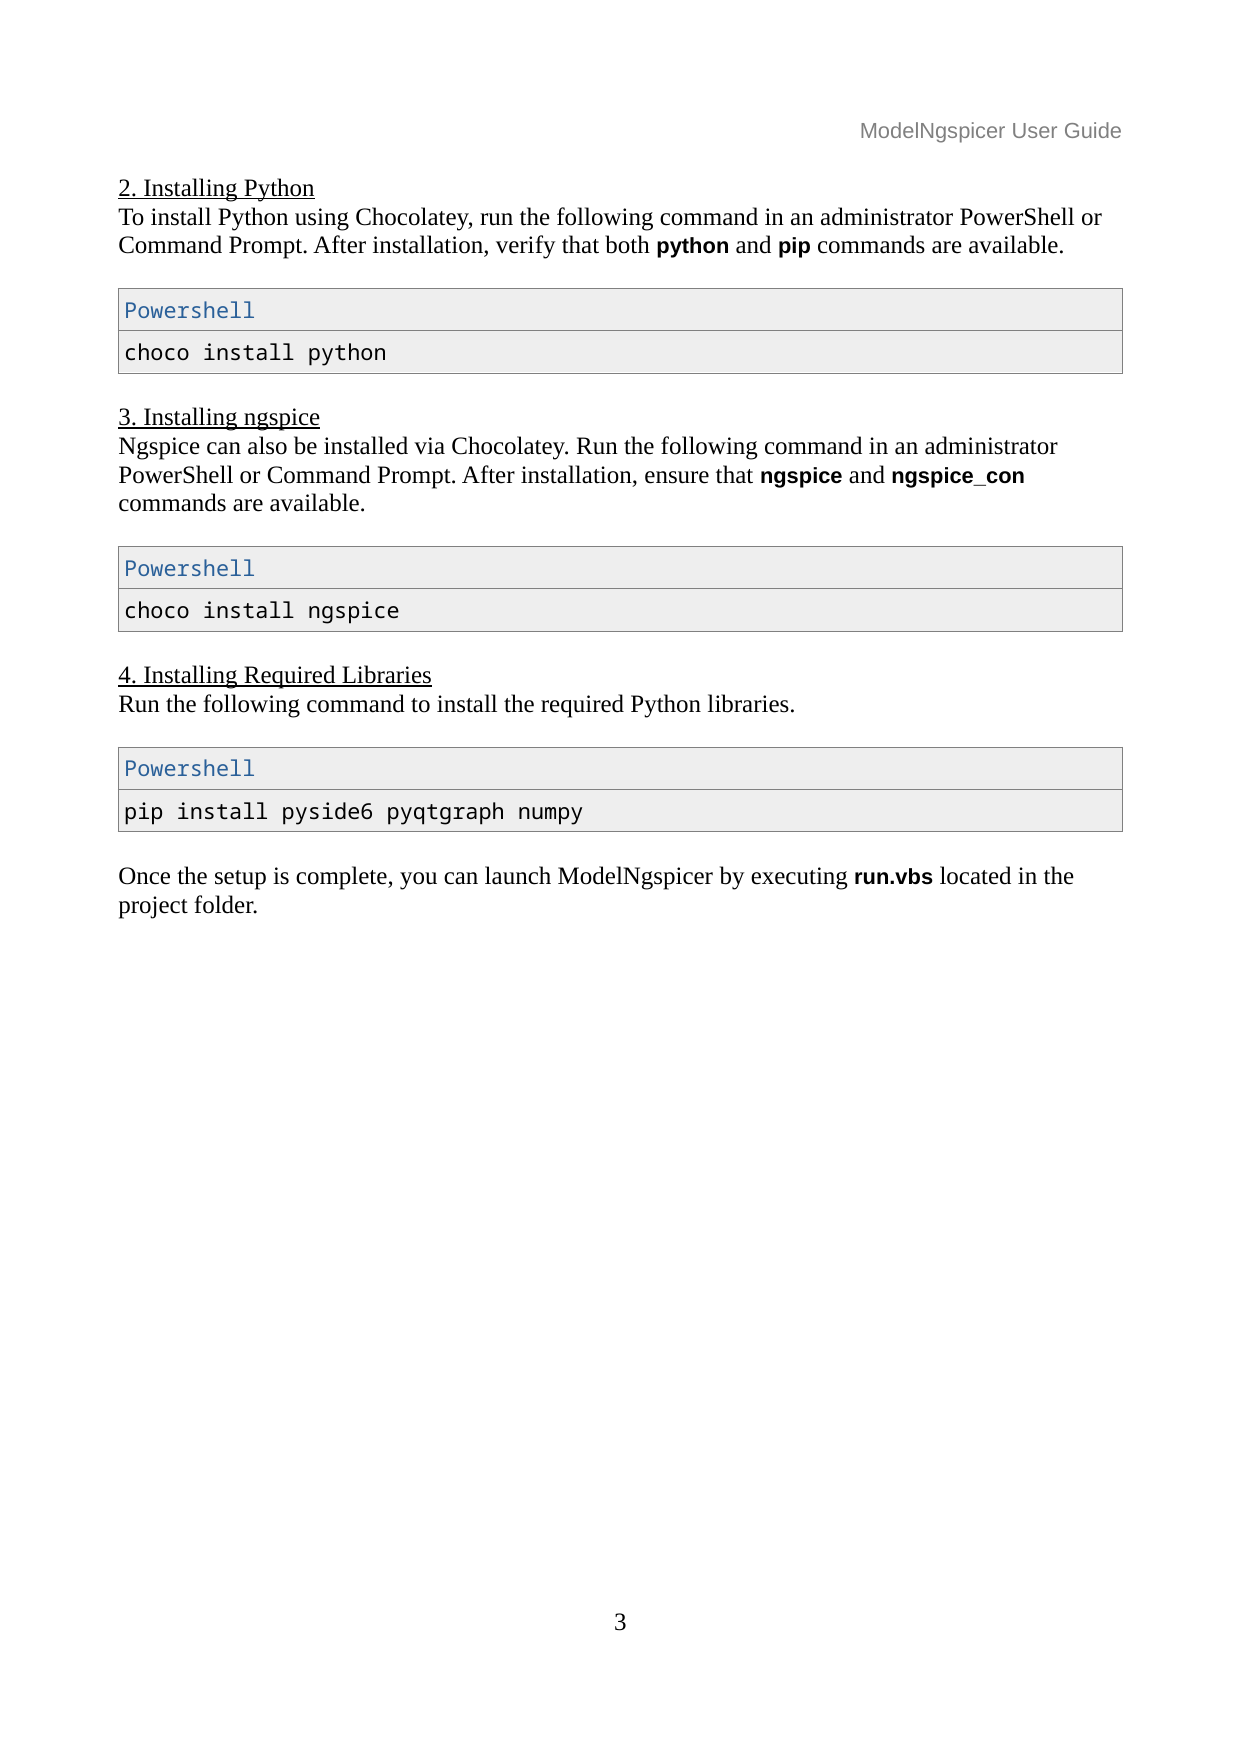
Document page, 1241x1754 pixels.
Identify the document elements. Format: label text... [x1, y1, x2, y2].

text Run the following command to install the required Python libraries. [118, 689, 1122, 718]
table_header Powershell [119, 547, 1122, 588]
table_header Powershell [119, 289, 1122, 330]
table_cell choco install python [119, 331, 1122, 372]
text To install Python using Chocolatey, run the following command in an administrator PowerShell or Command Prompt. After installation, verify that both python and pip commands are available. [118, 202, 1122, 259]
text 3. Installing ngspice [118, 402, 1122, 431]
text 2. Installing Python [118, 173, 1122, 202]
table_header Powershell [119, 748, 1122, 789]
table_cell choco install ngspice [119, 589, 1122, 631]
text Once the setup is complete, you can launch ModelNgspicer by executing run.vbs located in the project folder. [118, 861, 1122, 918]
table_cell pip install pyside6 pyqtgraph numpy [119, 790, 1122, 831]
text 4. Installing Required Libraries [118, 660, 1122, 689]
text Ngspice can also be installed via Chocolatey. Run the following command in an administrator PowerShell or Command Prompt. After installation, ensure that ngspice and ngspice_con commands are available. [118, 431, 1122, 517]
